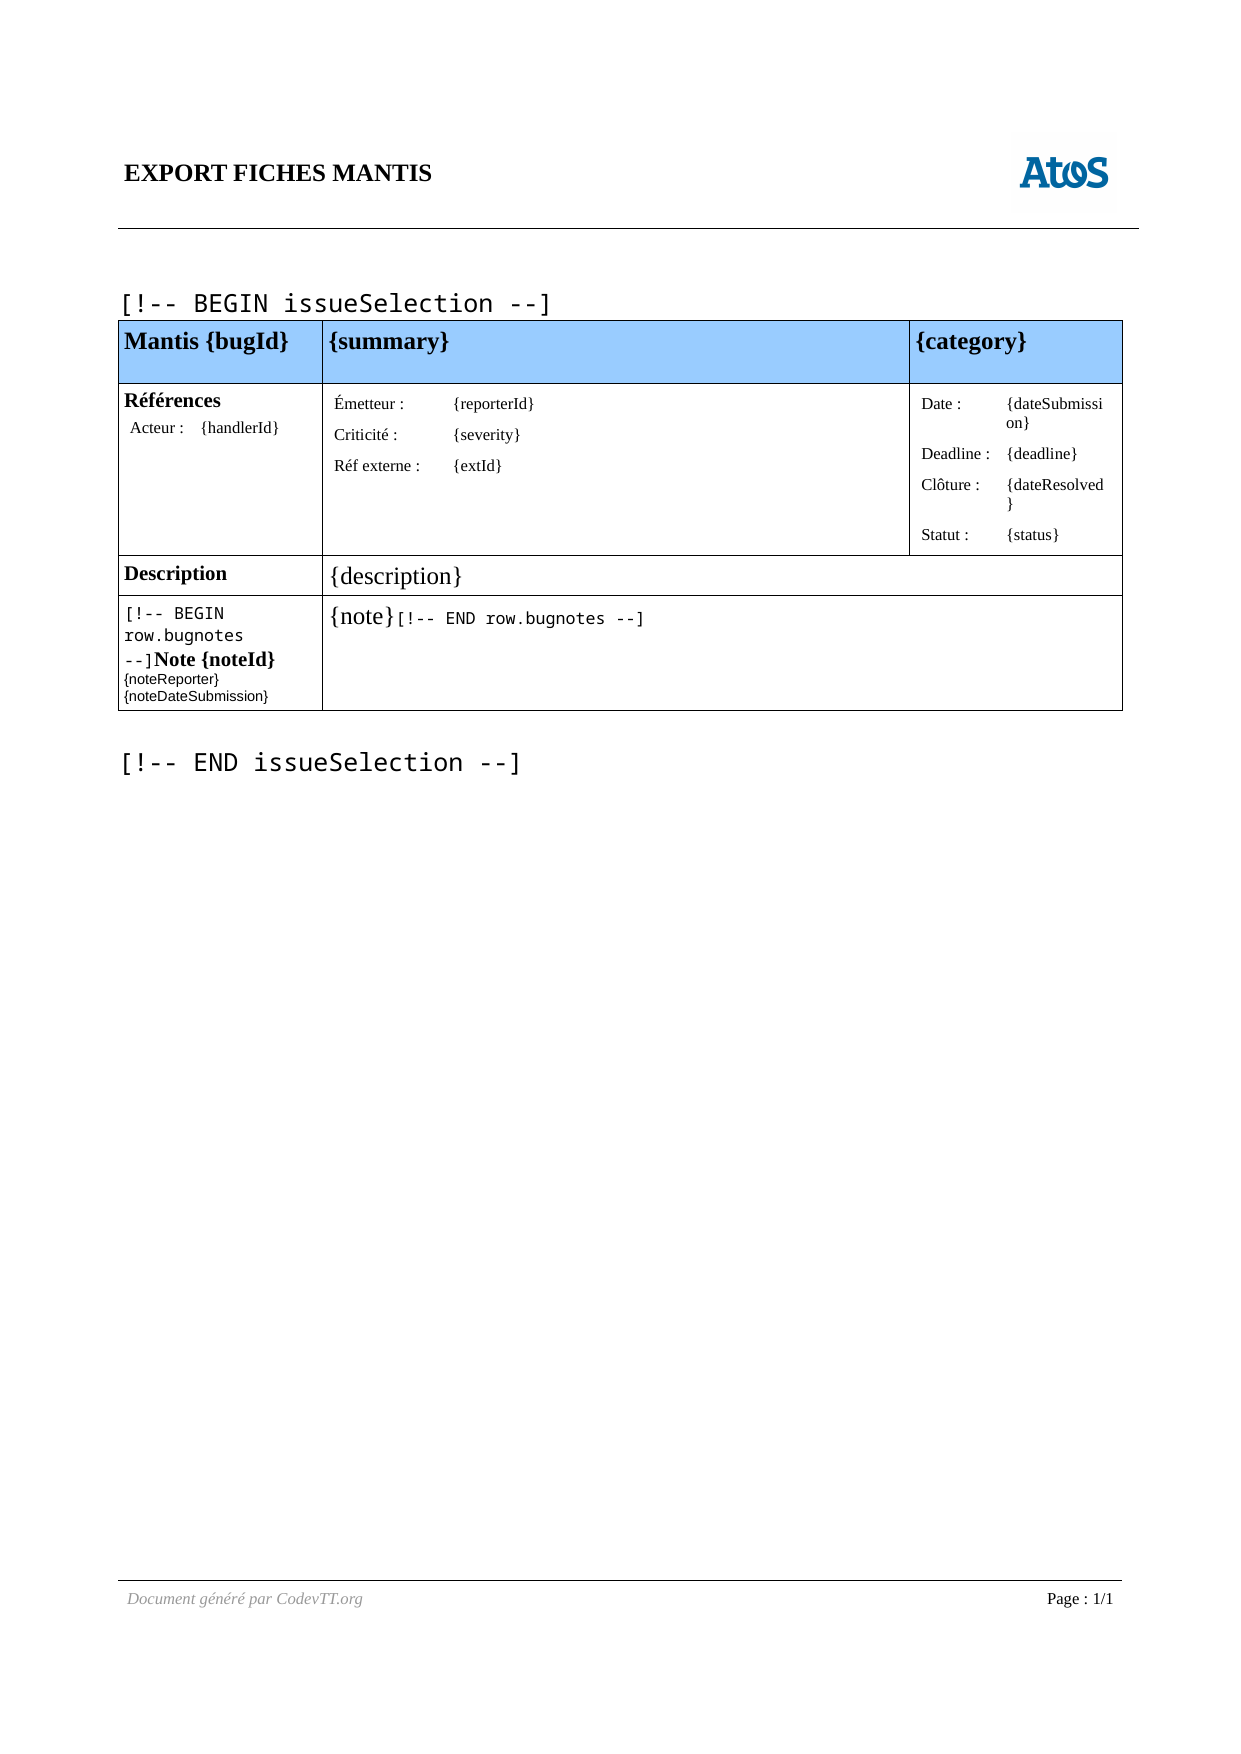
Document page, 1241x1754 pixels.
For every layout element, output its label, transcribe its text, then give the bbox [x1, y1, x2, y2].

table_cell Description [119, 556, 322, 595]
table_cell Criticité : [328, 419, 447, 450]
table_cell {dateResolved} [1000, 469, 1116, 519]
table_cell Clôture : [915, 469, 1000, 519]
table_header Acteur : [124, 413, 194, 443]
table_header Mantis {bugId} [119, 321, 322, 383]
table_header {reporterId} [447, 389, 904, 419]
table_cell Deadline : [915, 438, 1000, 469]
text [!-- BEGIN issueSelection --] [118, 286, 1122, 320]
picture [1011, 132, 1117, 213]
table_cell Réf externe : [328, 450, 447, 480]
table_header {summary} [323, 321, 909, 383]
table_cell {deadline} [1000, 438, 1116, 469]
table_cell {status} [1000, 519, 1116, 549]
table_header Émetteur : [328, 389, 447, 419]
table_cell [!-- BEGIN row.bugnotes --]Note {noteId} {noteReporter} {noteDateSubmission} [119, 596, 322, 710]
text [!-- END issueSelection --] [118, 744, 1122, 778]
table_cell [910, 384, 1122, 555]
table_header Date : [915, 389, 1000, 438]
table_cell {severity} [447, 419, 904, 450]
table_cell [447, 480, 904, 511]
table_cell [328, 480, 447, 511]
table_cell {description} [323, 556, 1122, 595]
table_cell {extId} [447, 450, 904, 480]
table_cell {note}[!-- END row.bugnotes --] [323, 596, 1122, 710]
table_cell [323, 384, 909, 555]
table_cell Références [119, 384, 322, 555]
table_header {handlerId} [194, 413, 317, 443]
table_cell Statut : [915, 519, 1000, 549]
table_header {dateSubmission} [1000, 389, 1116, 438]
table_header {category} [910, 321, 1122, 383]
